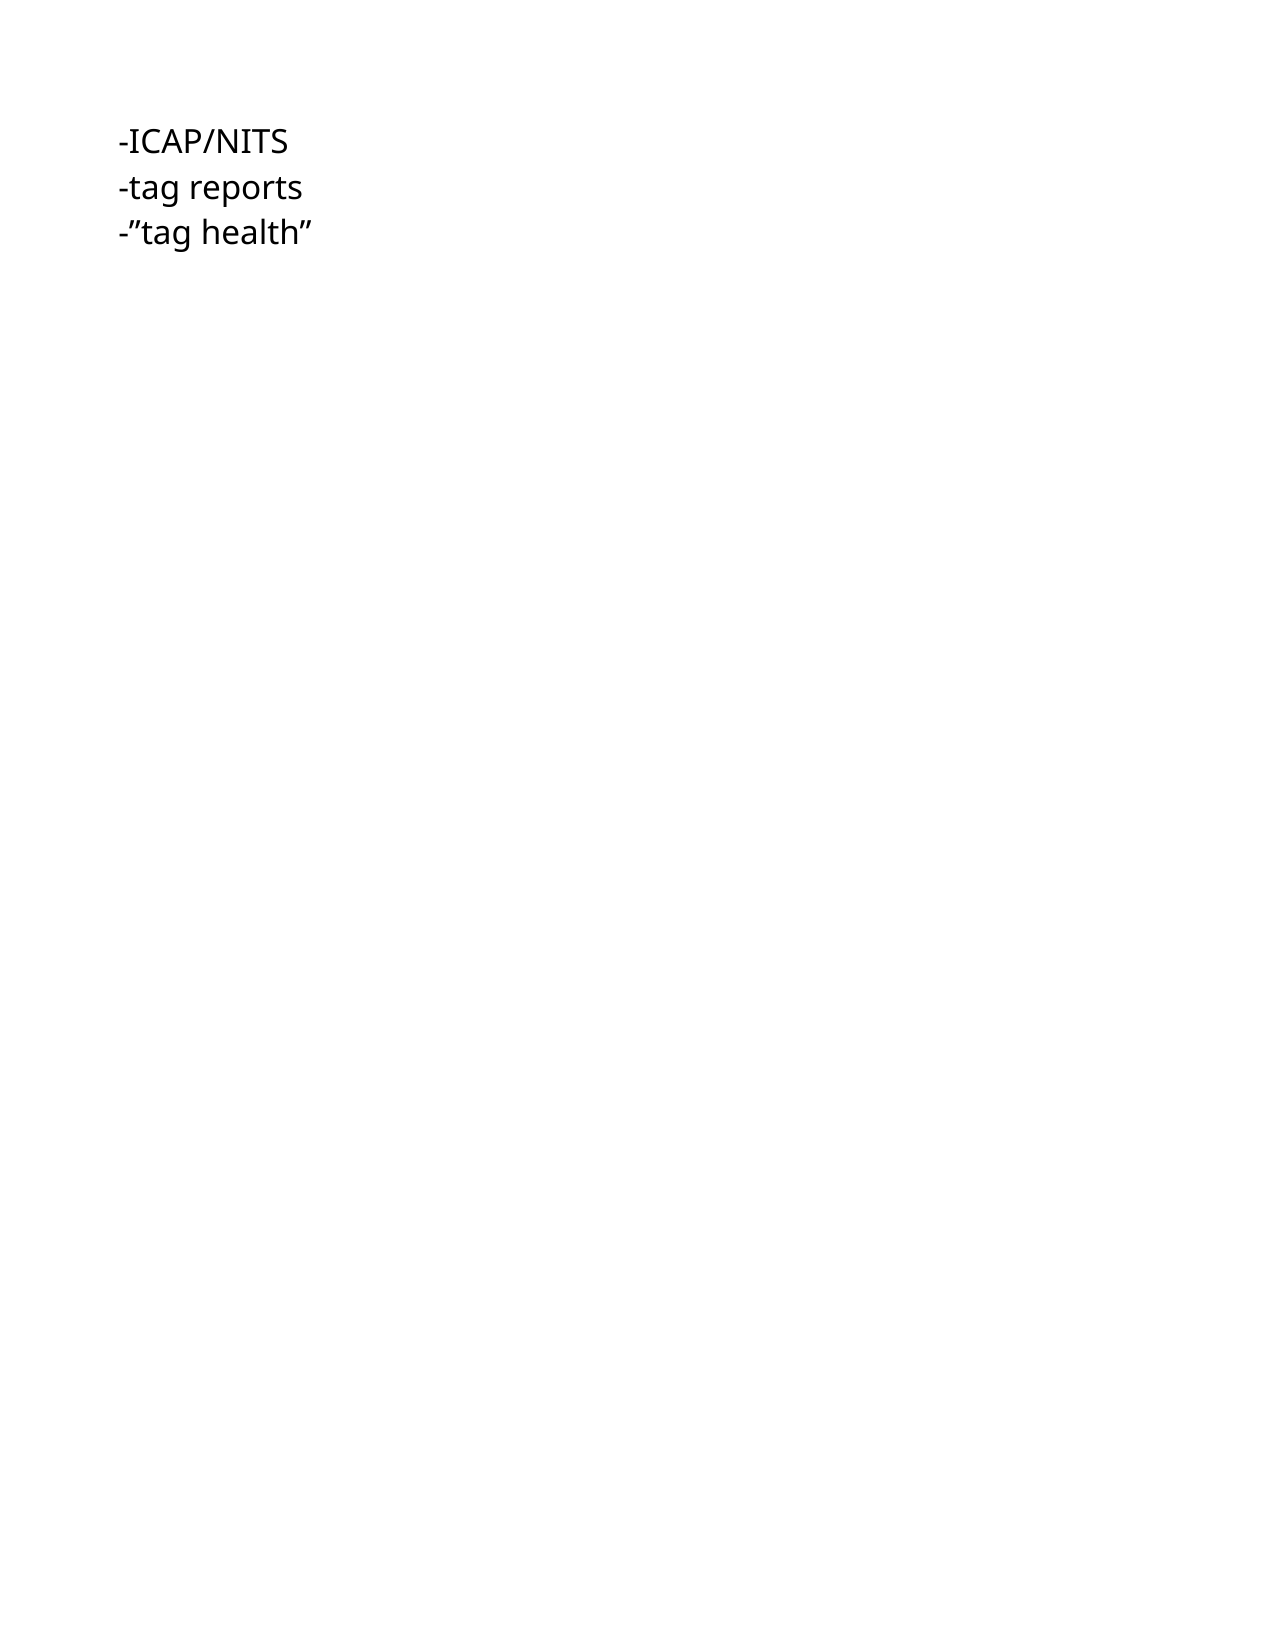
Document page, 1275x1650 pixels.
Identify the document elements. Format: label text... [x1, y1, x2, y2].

text -tag reports [118, 163, 1157, 209]
text -”tag health” [118, 209, 1157, 254]
text -ICAP/NITS [118, 118, 1157, 163]
